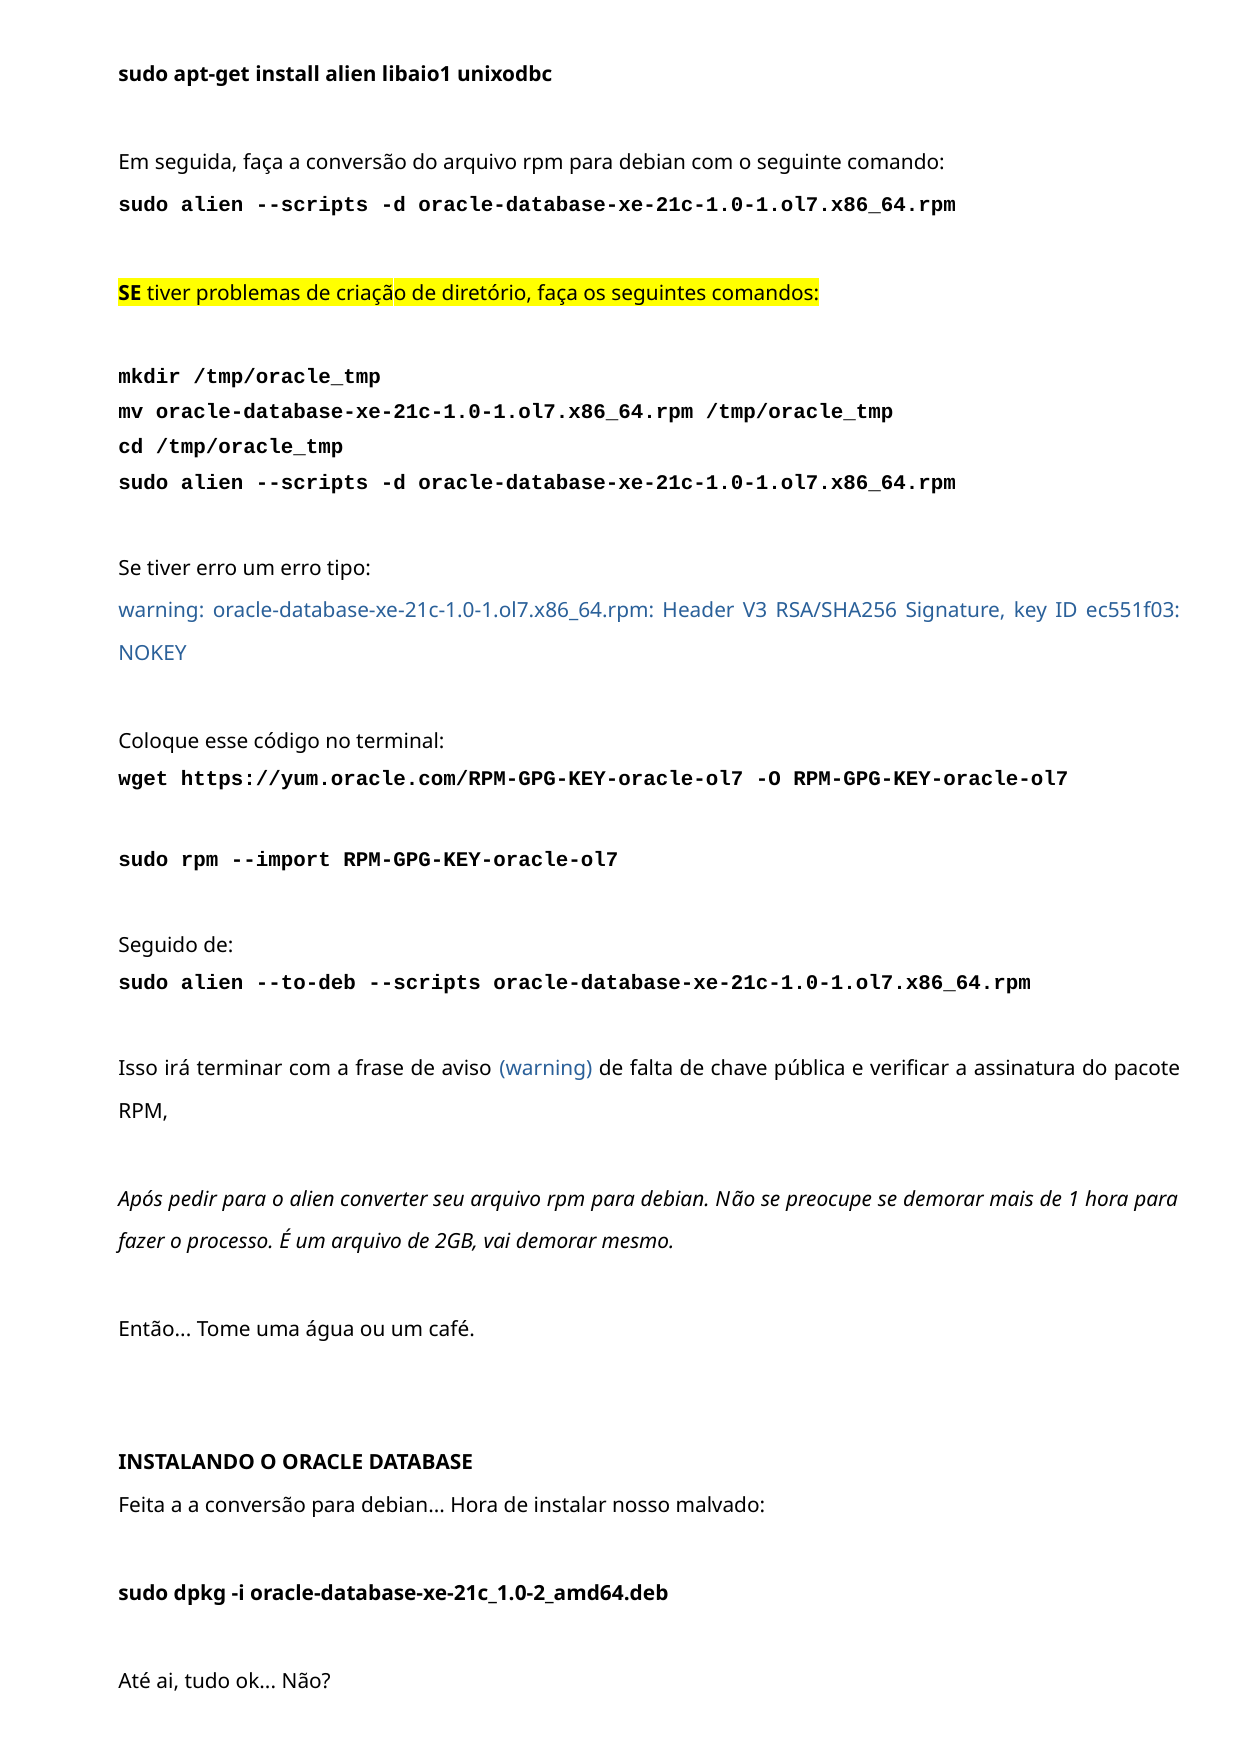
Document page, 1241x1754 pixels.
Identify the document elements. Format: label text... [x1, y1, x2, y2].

text Se tiver erro um erro tipo: [118, 553, 1181, 581]
text mv oracle-database-xe-21c-1.0-1.ol7.x86_64.rpm /tmp/oracle_tmp [118, 401, 1181, 425]
text Isso irá terminar com a frase de aviso (warning) de falta de chave pública e verificar a assinatura do pacote RPM, [118, 1053, 1181, 1124]
text Coloque esse código no terminal: [118, 726, 1181, 754]
text Feita a a conversão para debian... Hora de instalar nosso malvado: [118, 1490, 1181, 1518]
text Então... Tome uma água ou um café. [118, 1314, 1181, 1343]
text sudo alien --scripts -d oracle-database-xe-21c-1.0-1.ol7.x86_64.rpm [118, 189, 1181, 218]
text Após pedir para o alien converter seu arquivo rpm para debian. Não se preocupe se demorar mais de 1 hora para fazer o processo. É um arquivo de 2GB, vai demorar mesmo. [118, 1184, 1181, 1255]
text Seguido de: [118, 930, 1181, 958]
text wget https://yum.oracle.com/RPM-GPG-KEY-oracle-ol7 -O RPM-GPG-KEY-oracle-ol7 [118, 768, 1181, 792]
text sudo dpkg -i oracle-database-xe-21c_1.0-2_amd64.deb [118, 1578, 1181, 1606]
text cd /tmp/oracle_tmp [118, 436, 1181, 460]
text sudo rpm --import RPM-GPG-KEY-oracle-ol7 [118, 849, 1181, 873]
text warning: oracle-database-xe-21c-1.0-1.ol7.x86_64.rpm: Header V3 RSA/SHA256 Signature, key ID ec551f03: NOKEY [118, 595, 1181, 666]
text SE tiver problemas de criação de diretório, faça os seguintes comandos: [118, 278, 1181, 306]
text Até ai, tudo ok... Não? [118, 1666, 1181, 1694]
text sudo alien --scripts -d oracle-database-xe-21c-1.0-1.ol7.x86_64.rpm [118, 472, 1181, 496]
text sudo apt-get install alien libaio1 unixodbc [118, 59, 1181, 87]
text mkdir /tmp/oracle_tmp [118, 366, 1181, 389]
text sudo alien --to-deb --scripts oracle-database-xe-21c-1.0-1.ol7.x86_64.rpm [118, 972, 1181, 996]
text INSTALANDO O ORACLE DATABASE [118, 1447, 1181, 1476]
text Em seguida, faça a conversão do arquivo rpm para debian com o seguinte comando: [118, 147, 1181, 175]
